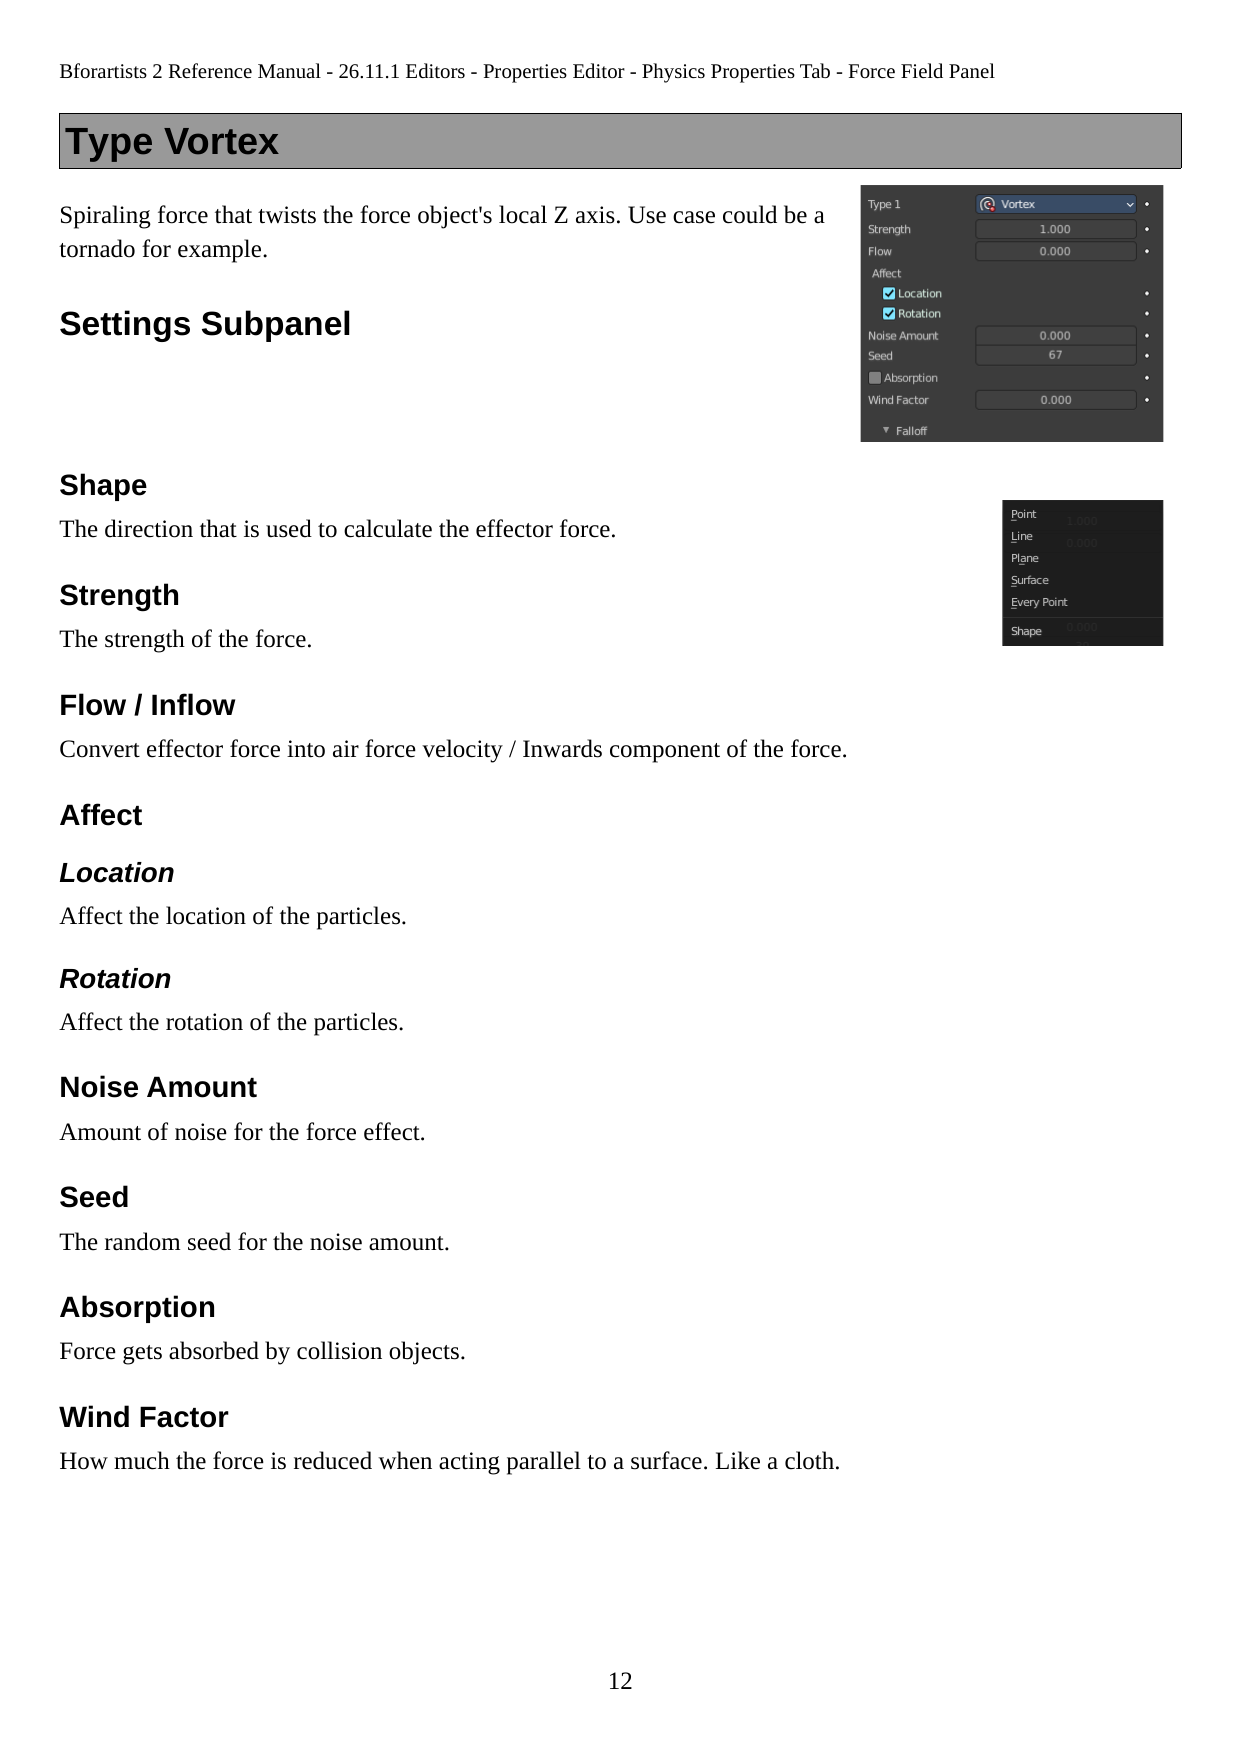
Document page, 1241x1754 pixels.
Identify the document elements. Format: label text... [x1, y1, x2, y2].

picture [1002, 500, 1164, 646]
subtitle Affect [59, 798, 1181, 831]
table_header Type Vortex [60, 114, 1181, 168]
text Force gets absorbed by collision objects. [59, 1336, 1181, 1365]
subtitle Wind Factor [59, 1400, 1181, 1434]
subtitle Seed [59, 1180, 1181, 1214]
text The strength of the force. [59, 624, 1181, 653]
text Affect the location of the particles. [59, 901, 1181, 929]
subtitle Settings Subpanel [59, 304, 860, 343]
text Convert effector force into air force velocity / Inwards component of the force. [59, 734, 1181, 763]
text Affect the rotation of the particles. [59, 1007, 1181, 1036]
picture [860, 185, 1164, 442]
text Spiraling force that twists the force object's local Z axis. Use case could be a tornado for example. [59, 200, 860, 263]
subtitle Shape [59, 468, 1181, 502]
text The direction that is used to calculate the effector force. [59, 514, 1002, 543]
subtitle Location [59, 856, 1181, 888]
text How much the force is reduced when acting parallel to a surface. Like a cloth. [59, 1446, 1181, 1475]
text Amount of noise for the force effect. [59, 1117, 1181, 1145]
subtitle [1164, 304, 1181, 343]
subtitle [1164, 578, 1181, 612]
subtitle Strength [59, 578, 1002, 612]
subtitle Noise Amount [59, 1070, 1181, 1104]
subtitle Flow / Inflow [59, 688, 1181, 722]
subtitle Absorption [59, 1290, 1181, 1324]
subtitle Rotation [59, 962, 1181, 994]
text The random seed for the noise amount. [59, 1227, 1181, 1255]
